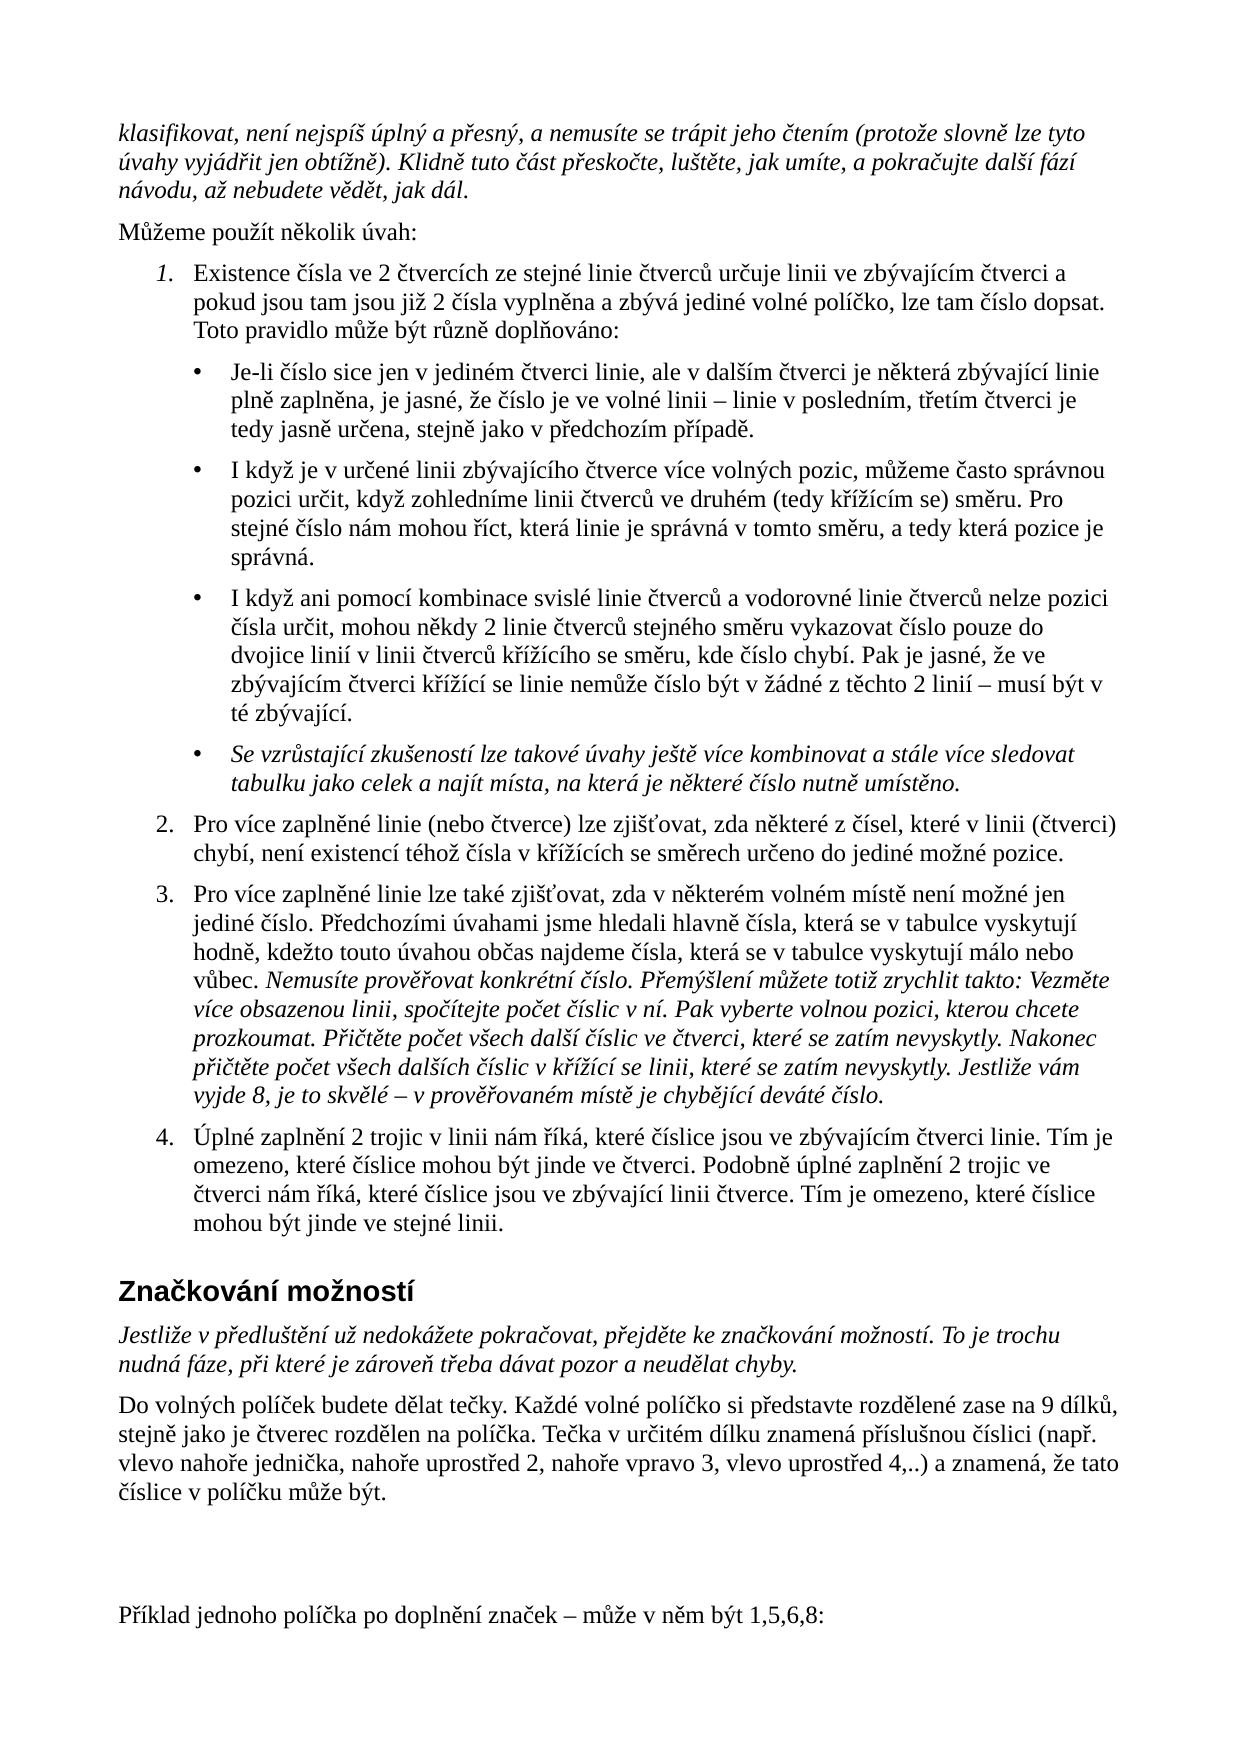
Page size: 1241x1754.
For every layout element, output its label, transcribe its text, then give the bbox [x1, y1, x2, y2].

list I když je v určené linii zbývajícího čtverce více volných pozic, můžeme často správnou pozici určit, když zohledníme linii čtverců ve druhém (tedy křížícím se) směru. Pro stejné číslo nám mohou říct, která linie je správná v tomto směru, a tedy která pozice je správná. [193, 456, 1122, 571]
list Existence čísla ve 2 čtvercích ze stejné linie čtverců určuje linii ve zbývajícím čtverci a pokud jsou tam jsou již 2 čísla vyplněna a zbývá jediné volné políčko, lze tam číslo dopsat. Toto pravidlo může být různě doplňováno: [156, 258, 1122, 344]
text Jestliže v předluštění už nedokážete pokračovat, přejděte ke značkování možností. To je trochu nudná fáze, při které je zároveň třeba dávat pozor a neudělat chyby. [118, 1320, 1122, 1378]
subtitle Značkování možností [118, 1274, 1122, 1308]
text Příklad jednoho políčka po doplnění značek – může v něm být 1,5,6,8: [118, 1600, 1122, 1629]
list Se vzrůstající zkušeností lze takové úvahy ještě více kombinovat a stále více sledovat tabulku jako celek a najít místa, na která je některé číslo nutně umístěno. [193, 739, 1122, 797]
list I když ani pomocí kombinace svislé linie čtverců a vodorovné linie čtverců nelze pozici čísla určit, mohou někdy 2 linie čtverců stejného směru vykazovat číslo pouze do dvojice linií v linii čtverců křížícího se směru, kde číslo chybí. Pak je jasné, že ve zbývajícím čtverci křížící se linie nemůže číslo být v žádné z těchto 2 linií – musí být v té zbývající. [193, 583, 1122, 727]
list Pro více zaplněné linie lze také zjišťovat, zda v některém volném místě není možné jen jediné číslo. Předchozími úvahami jsme hledali hlavně čísla, která se v tabulce vyskytují hodně, kdežto touto úvahou občas najdeme čísla, která se v tabulce vyskytují málo nebo vůbec. Nemusíte prověřovat konkrétní číslo. Přemýšlení můžete totiž zrychlit takto: Vezměte více obsazenou linii, spočítejte počet číslic v ní. Pak vyberte volnou pozici, kterou chcete prozkoumat. Přičtěte počet všech další číslic ve čtverci, které se zatím nevyskytly. Nakonec přičtěte počet všech dalších číslic v křížící se linii, které se zatím nevyskytly. Jestliže vám vyjde 8, je to skvělé – v prověřovaném místě je chybějící deváté číslo. [156, 879, 1122, 1109]
list Pro více zaplněné linie (nebo čtverce) lze zjišťovat, zda některé z čísel, které v linii (čtverci) chybí, není existencí téhož čísla v křížících se směrech určeno do jediné možné pozice. [156, 809, 1122, 867]
list Úplné zaplnění 2 trojic v linii nám říká, které číslice jsou ve zbývajícím čtverci linie. Tím je omezeno, které číslice mohou být jinde ve čtverci. Podobně úplné zaplnění 2 trojic ve čtverci nám říká, které číslice jsou ve zbývající linii čtverce. Tím je omezeno, které číslice mohou být jinde ve stejné linii. [156, 1122, 1122, 1237]
list Je-li číslo sice jen v jediném čtverci linie, ale v dalším čtverci je některá zbývající linie plně zaplněna, je jasné, že číslo je ve volné linii – linie v posledním, třetím čtverci je tedy jasně určena, stejně jako v předchozím případě. [193, 357, 1122, 443]
text Do volných políček budete dělat tečky. Každé volné políčko si představte rozdělené zase na 9 dílků, stejně jako je čtverec rozdělen na políčka. Tečka v určitém dílku znamená příslušnou číslici (např. vlevo nahoře jednička, nahoře uprostřed 2, nahoře vpravo 3, vlevo uprostřed 4,..) a znamená, že tato číslice v políčku může být. [118, 1390, 1122, 1505]
text Můžeme použít několik úvah: [118, 217, 1122, 246]
text klasifikovat, není nejspíš úplný a přesný, a nemusíte se trápit jeho čtením (protože slovně lze tyto úvahy vyjádřit jen obtížně). Klidně tuto část přeskočte, luštěte, jak umíte, a pokračujte další fází návodu, až nebudete vědět, jak dál. [118, 118, 1122, 204]
